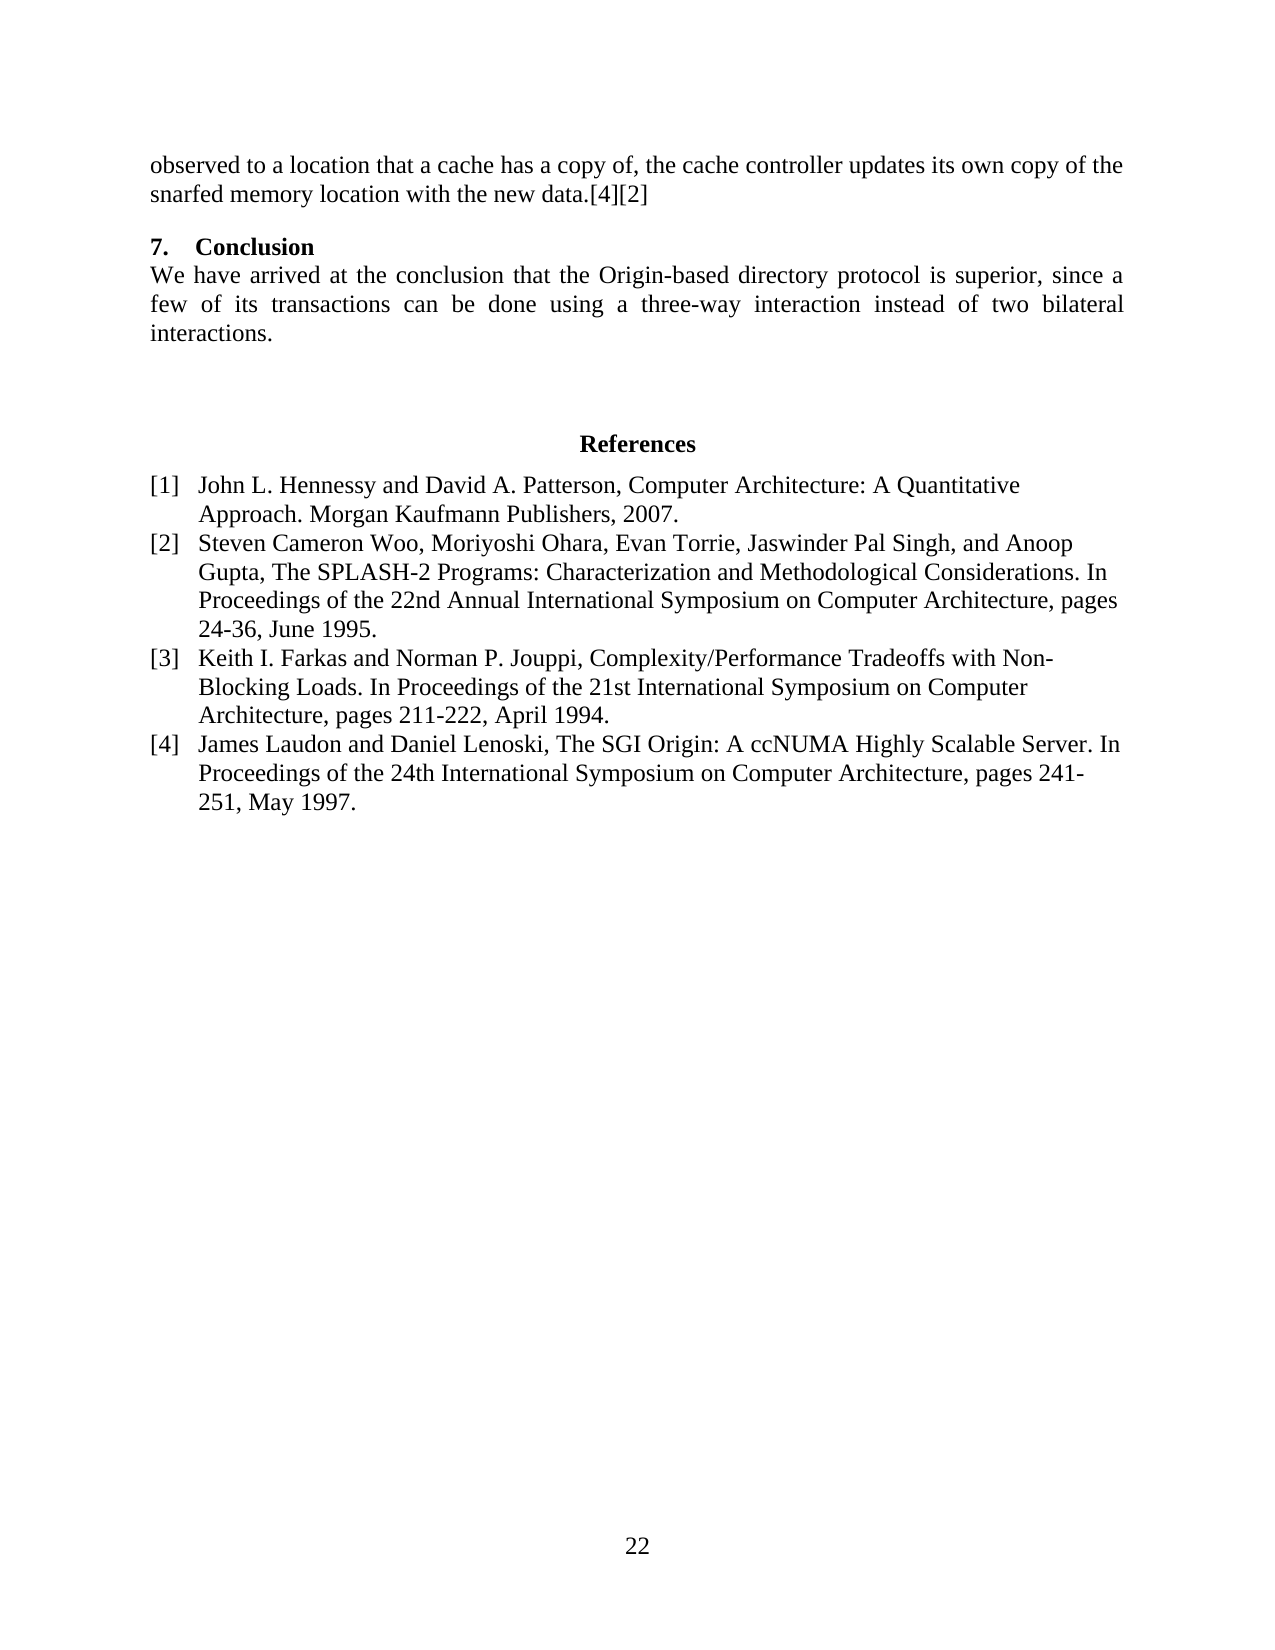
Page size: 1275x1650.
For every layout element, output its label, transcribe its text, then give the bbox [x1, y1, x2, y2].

text We have arrived at the conclusion that the Origin-based directory protocol is superior, since a few of its transactions can be done using a three-way interaction instead of two bilateral interactions. [150, 260, 1125, 347]
subtitle Conclusion [150, 232, 1125, 260]
text observed to a location that a cache has a copy of, the cache controller updates its own copy of the snarfed memory location with the new data.[4][2] [150, 150, 1125, 207]
text [2] Steven Cameron Woo, Moriyoshi Ohara, Evan Torrie, Jaswinder Pal Singh, and Anoop Gupta, The SPLASH-2 Programs: Characterization and Methodological Considerations. In Proceedings of the 22nd Annual International Symposium on Computer Architecture, pages 24-36, June 1995. [150, 528, 1125, 643]
text [3] Keith I. Farkas and Norman P. Jouppi, Complexity/Performance Tradeoffs with Non-Blocking Loads. In Proceedings of the 21st International Symposium on Computer Architecture, pages 211-222, April 1994. [150, 643, 1125, 729]
subtitle References [150, 429, 1125, 458]
text [4] James Laudon and Daniel Lenoski, The SGI Origin: A ccNUMA Highly Scalable Server. In Proceedings of the 24th International Symposium on Computer Architecture, pages 241-251, May 1997. [150, 729, 1125, 815]
text [1] John L. Hennessy and David A. Patterson, Computer Architecture: A Quantitative Approach. Morgan Kaufmann Publishers, 2007. [150, 470, 1125, 528]
